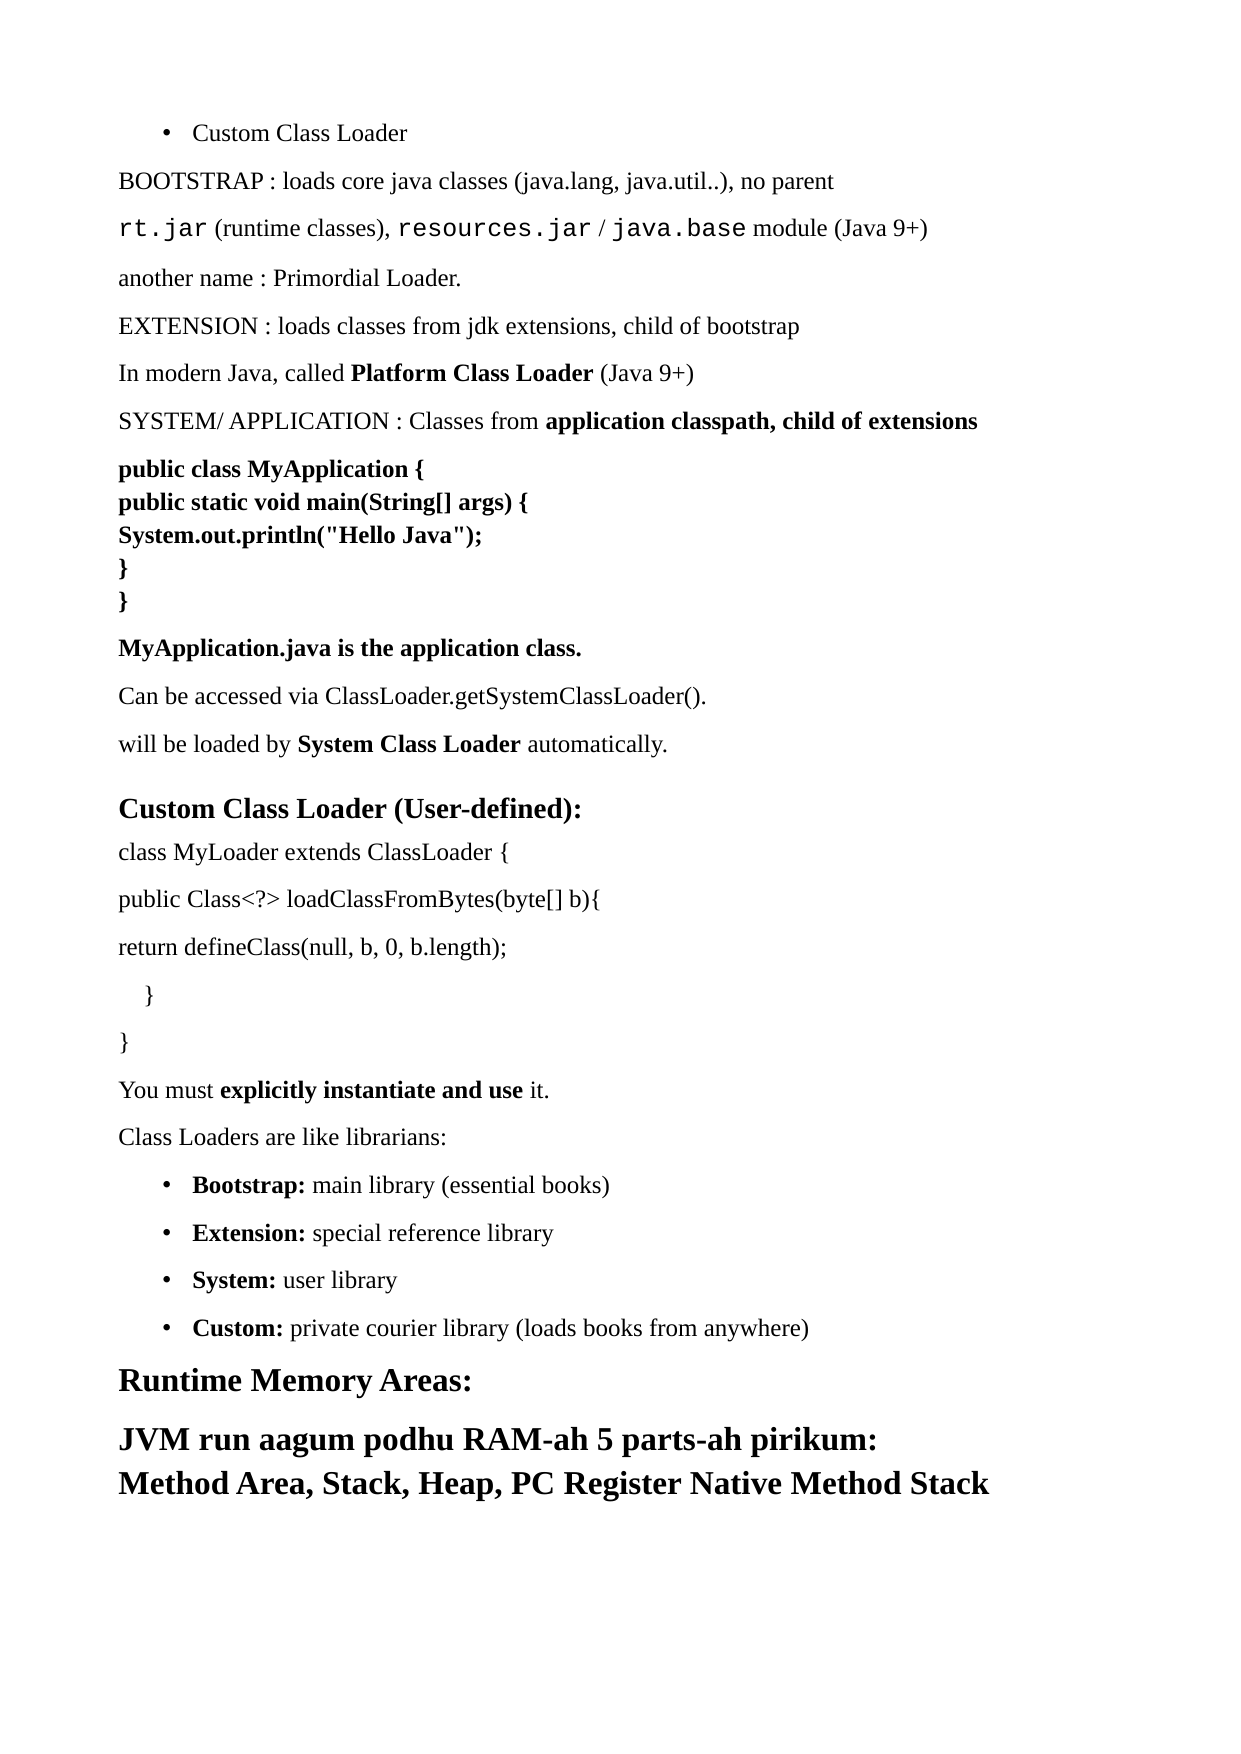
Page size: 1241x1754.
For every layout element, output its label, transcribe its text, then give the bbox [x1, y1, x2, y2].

list Custom: private courier library (loads books from anywhere) [162, 1313, 1122, 1342]
text } [118, 1027, 1122, 1056]
text return defineClass(null, b, 0, b.length); [118, 932, 1122, 961]
text class MyLoader extends ClassLoader { [118, 837, 1122, 866]
text In modern Java, called Platform Class Loader (Java 9+) [118, 358, 1122, 387]
text rt.jar (runtime classes), resources.jar / java.base module (Java 9+) [118, 213, 1122, 244]
list Bootstrap: main library (essential books) [162, 1170, 1122, 1199]
text SYSTEM/ APPLICATION : Classes from application classpath, child of extensions [118, 406, 1122, 435]
text another name : Primordial Loader. [118, 263, 1122, 292]
list System: user library [162, 1265, 1122, 1294]
text will be loaded by System Class Loader automatically. [118, 729, 1122, 757]
list Extension: special reference library [162, 1218, 1122, 1246]
text } [118, 980, 1122, 1008]
text public class MyApplication { public static void main(String[] args) { System.out.println("Hello Java"); } } [118, 454, 1122, 614]
list Custom Class Loader [162, 118, 1122, 147]
text public Class<?> loadClassFromBytes(byte[] b){ [118, 884, 1122, 913]
text Runtime Memory Areas: [118, 1361, 1122, 1399]
text Class Loaders are like librarians: [118, 1122, 1122, 1151]
text JVM run aagum podhu RAM-ah 5 parts-ah pirikum: Method Area, Stack, Heap, PC Register Native Method Stack [118, 1419, 1122, 1502]
text MyApplication.java is the application class. [118, 633, 1122, 662]
text EXTENSION : loads classes from jdk extensions, child of bootstrap [118, 311, 1122, 340]
subtitle Custom Class Loader (User-defined): [118, 791, 1122, 824]
text BOOTSTRAP : loads core java classes (java.lang, java.util..), no parent [118, 166, 1122, 194]
text You must explicitly instantiate and use it. [118, 1075, 1122, 1104]
text Can be accessed via ClassLoader.getSystemClassLoader(). [118, 681, 1122, 710]
